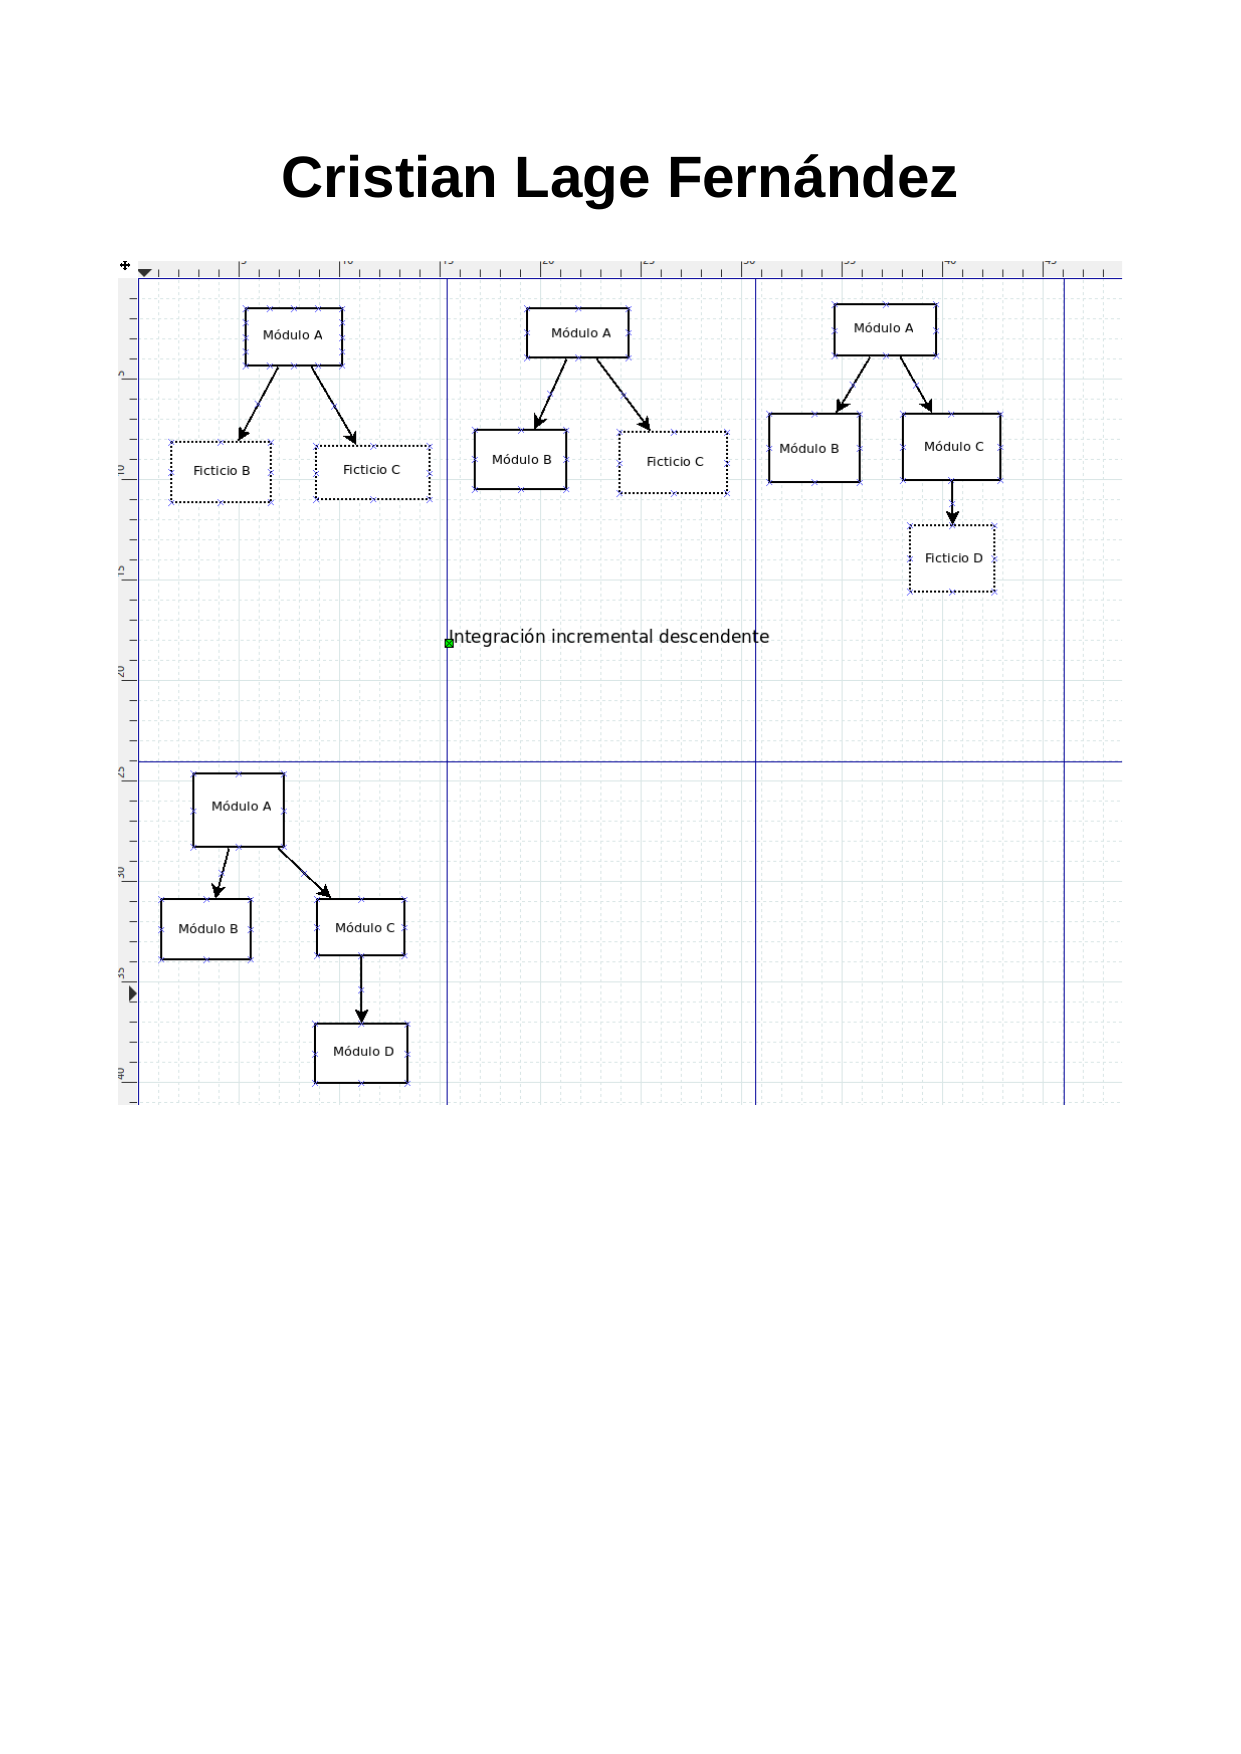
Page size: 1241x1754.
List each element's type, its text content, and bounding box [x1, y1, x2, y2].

title Cristian Lage Fernández [118, 143, 1122, 210]
picture [118, 261, 1123, 1105]
